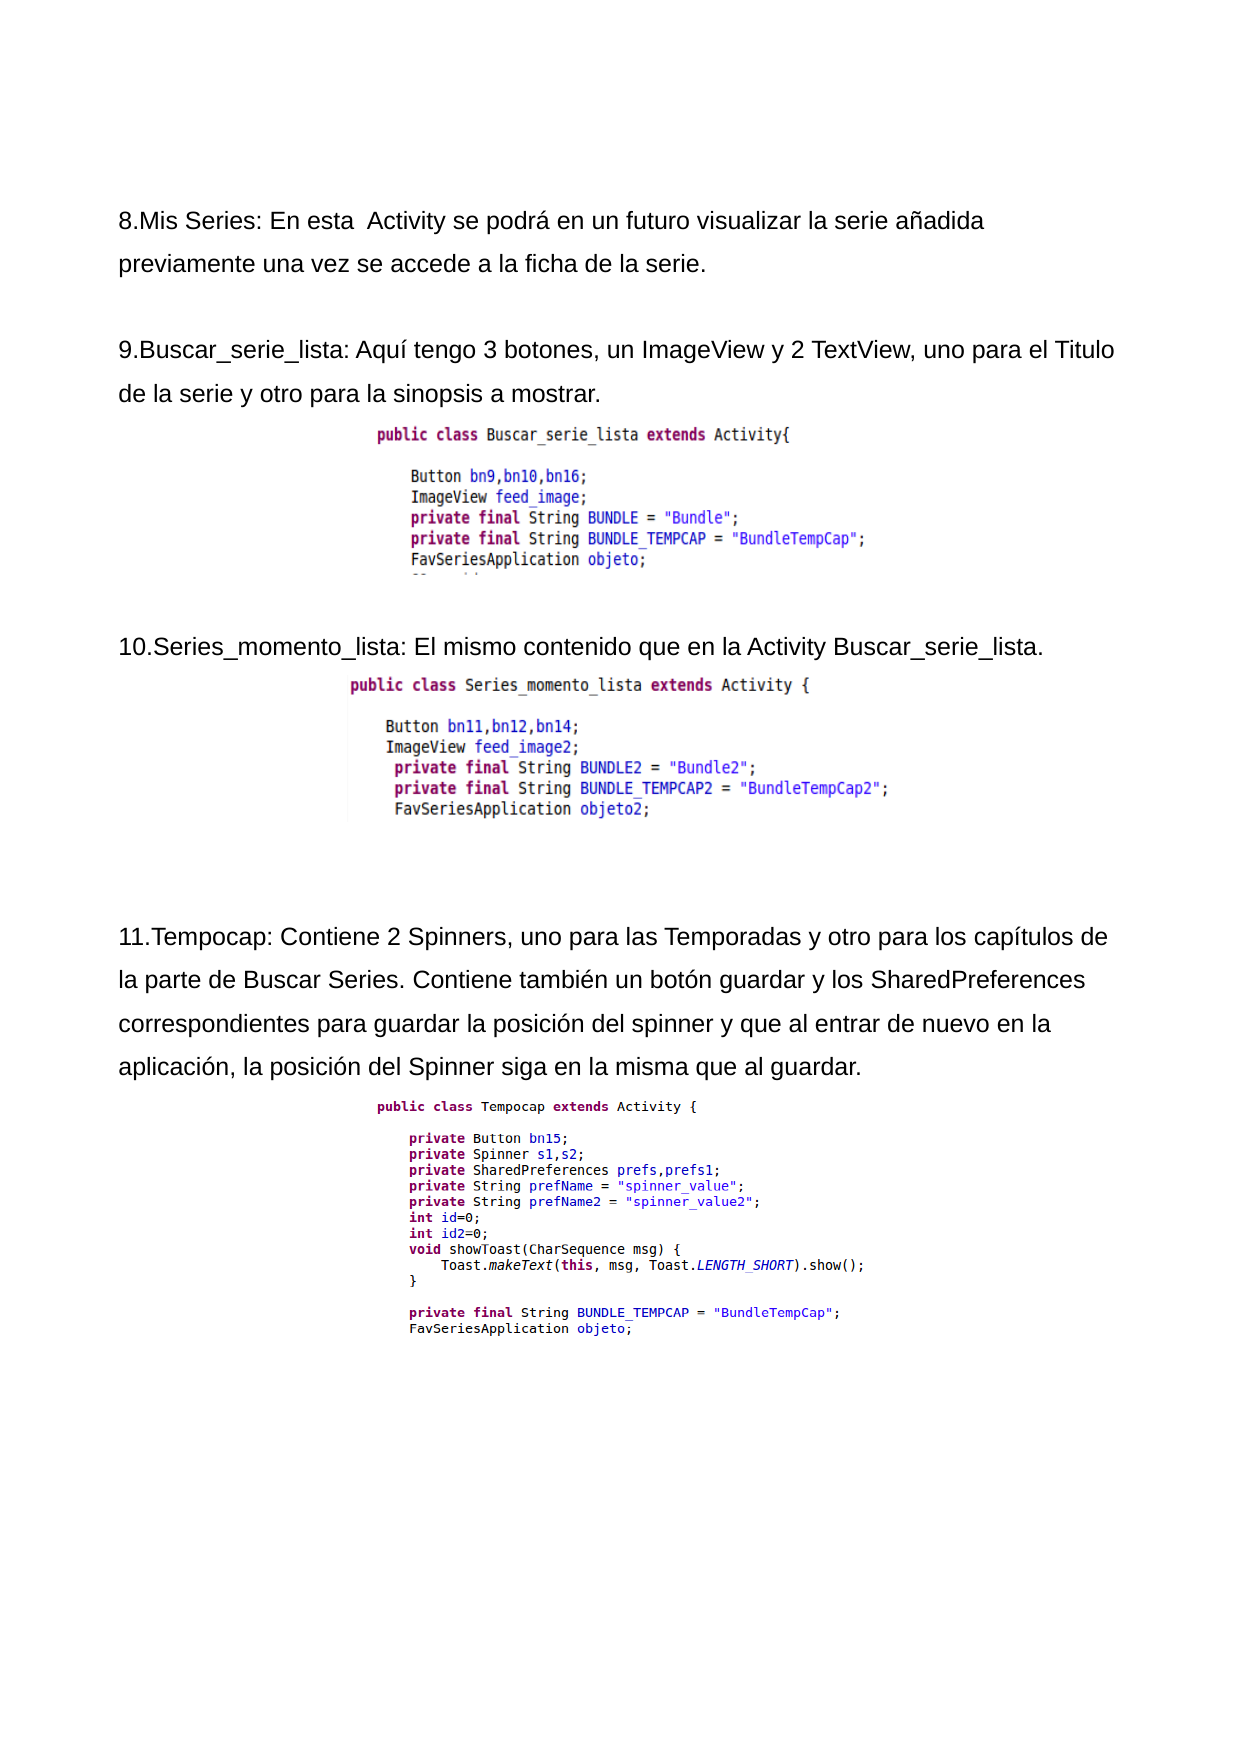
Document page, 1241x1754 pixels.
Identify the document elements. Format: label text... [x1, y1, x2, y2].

picture [347, 675, 893, 822]
text 9.Buscar_serie_lista: Aquí tengo 3 botones, un ImageView y 2 TextView, uno para el Titulo de la serie y otro para la sinopsis a mostrar. [118, 336, 1122, 407]
text 8.Mis Series: En esta Activity se podrá en un futuro visualizar la serie añadida previamente una vez se accede a la ficha de la serie. [118, 206, 1122, 278]
picture [376, 1095, 864, 1341]
text 10.Series_momento_lista: El mismo contenido que en la Activity Buscar_serie_lista. [118, 632, 1122, 661]
text 11.Tempocap: Contiene 2 Spinners, uno para las Temporadas y otro para los capítulos de la parte de Buscar Series. Contiene también un botón guardar y los SharedPreferences correspondientes para guardar la posición del spinner y que al entrar de nuevo en la aplicación, la posición del Spinner siga en la misma que al guardar. [118, 922, 1122, 1081]
picture [375, 421, 865, 575]
